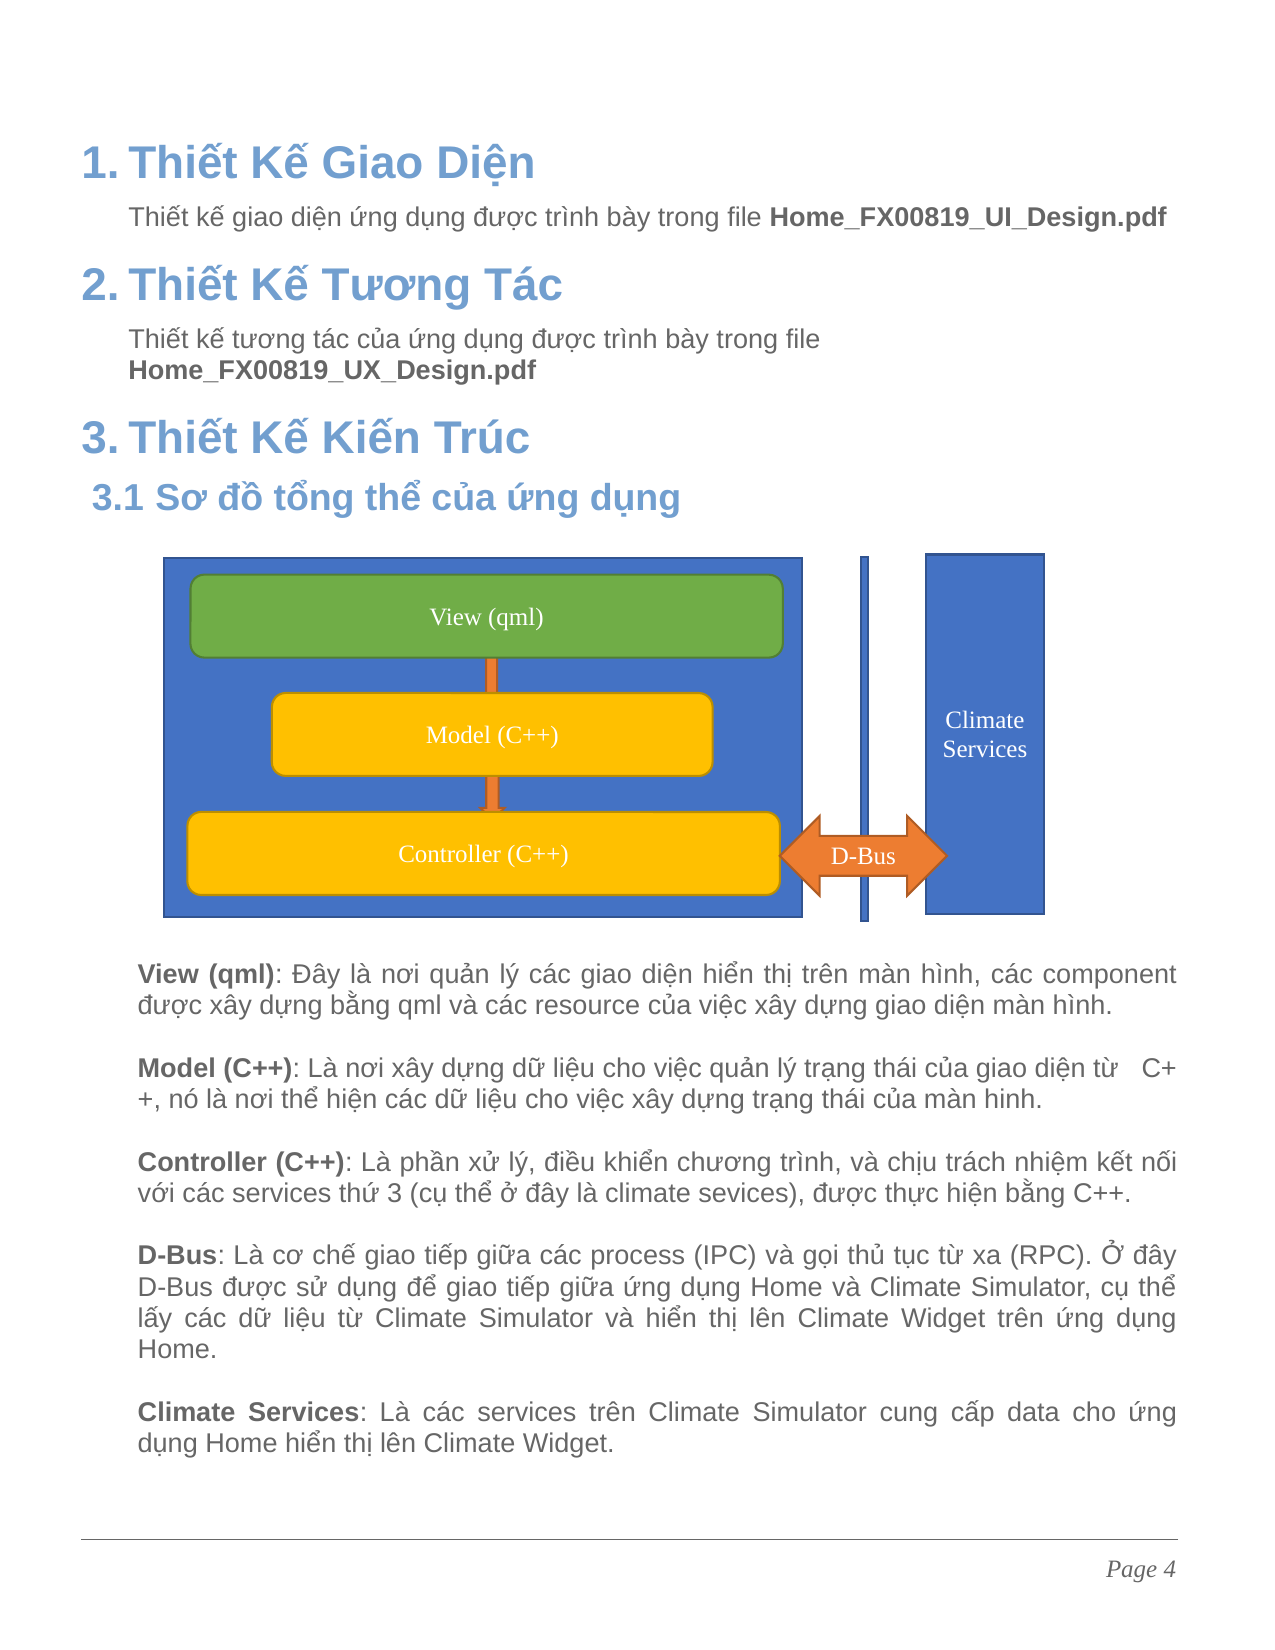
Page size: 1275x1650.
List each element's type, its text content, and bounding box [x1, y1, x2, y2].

text Thiết kế giao diện ứng dụng được trình bày trong file Home_FX00819_UI_Design.pdf [81, 201, 1178, 232]
text Thiết kế tương tác của ứng dụng được trình bày trong file Home_FX00819_UX_Design.pdf [81, 323, 1178, 385]
text D-Bus: Là cơ chế giao tiếp giữa các process (IPC) và gọi thủ tục từ xa (RPC). Ở đây D-Bus được sử dụng để giao tiếp giữa ứng dụng Home và Climate Simulator, cụ thể lấy các dữ liệu từ Climate Simulator và hiển thị lên Climate Widget trên ứng dụng Home. [137, 1239, 1178, 1364]
text Climate Services: Là các services trên Climate Simulator cung cấp data cho ứng dụng Home hiển thị lên Climate Widget. [137, 1396, 1178, 1458]
text Controller (C++): Là phần xử lý, điều khiển chương trình, và chịu trách nhiệm kết nối với các services thứ 3 (cụ thể ở đây là climate sevices), được thực hiện bằng C++. [137, 1146, 1178, 1208]
subtitle Thiết Kế Kiến Trúc [81, 410, 1178, 463]
subtitle Thiết Kế Tương Tác [81, 257, 1178, 310]
subtitle Sơ đồ tổng thể của ứng dụng [81, 475, 1178, 518]
text View (qml): Đây là nơi quản lý các giao diện hiển thị trên màn hình, các component được xây dựng bằng qml và các resource của việc xây dựng giao diện màn hình. [137, 958, 1178, 1021]
subtitle Thiết Kế Giao Diện [81, 136, 1178, 189]
text Model (C++): Là nơi xây dựng dữ liệu cho việc quản lý trạng thái của giao diện từ C++, nó là nơi thể hiện các dữ liệu cho việc xây dựng trạng thái của màn hinh. [137, 1052, 1178, 1114]
